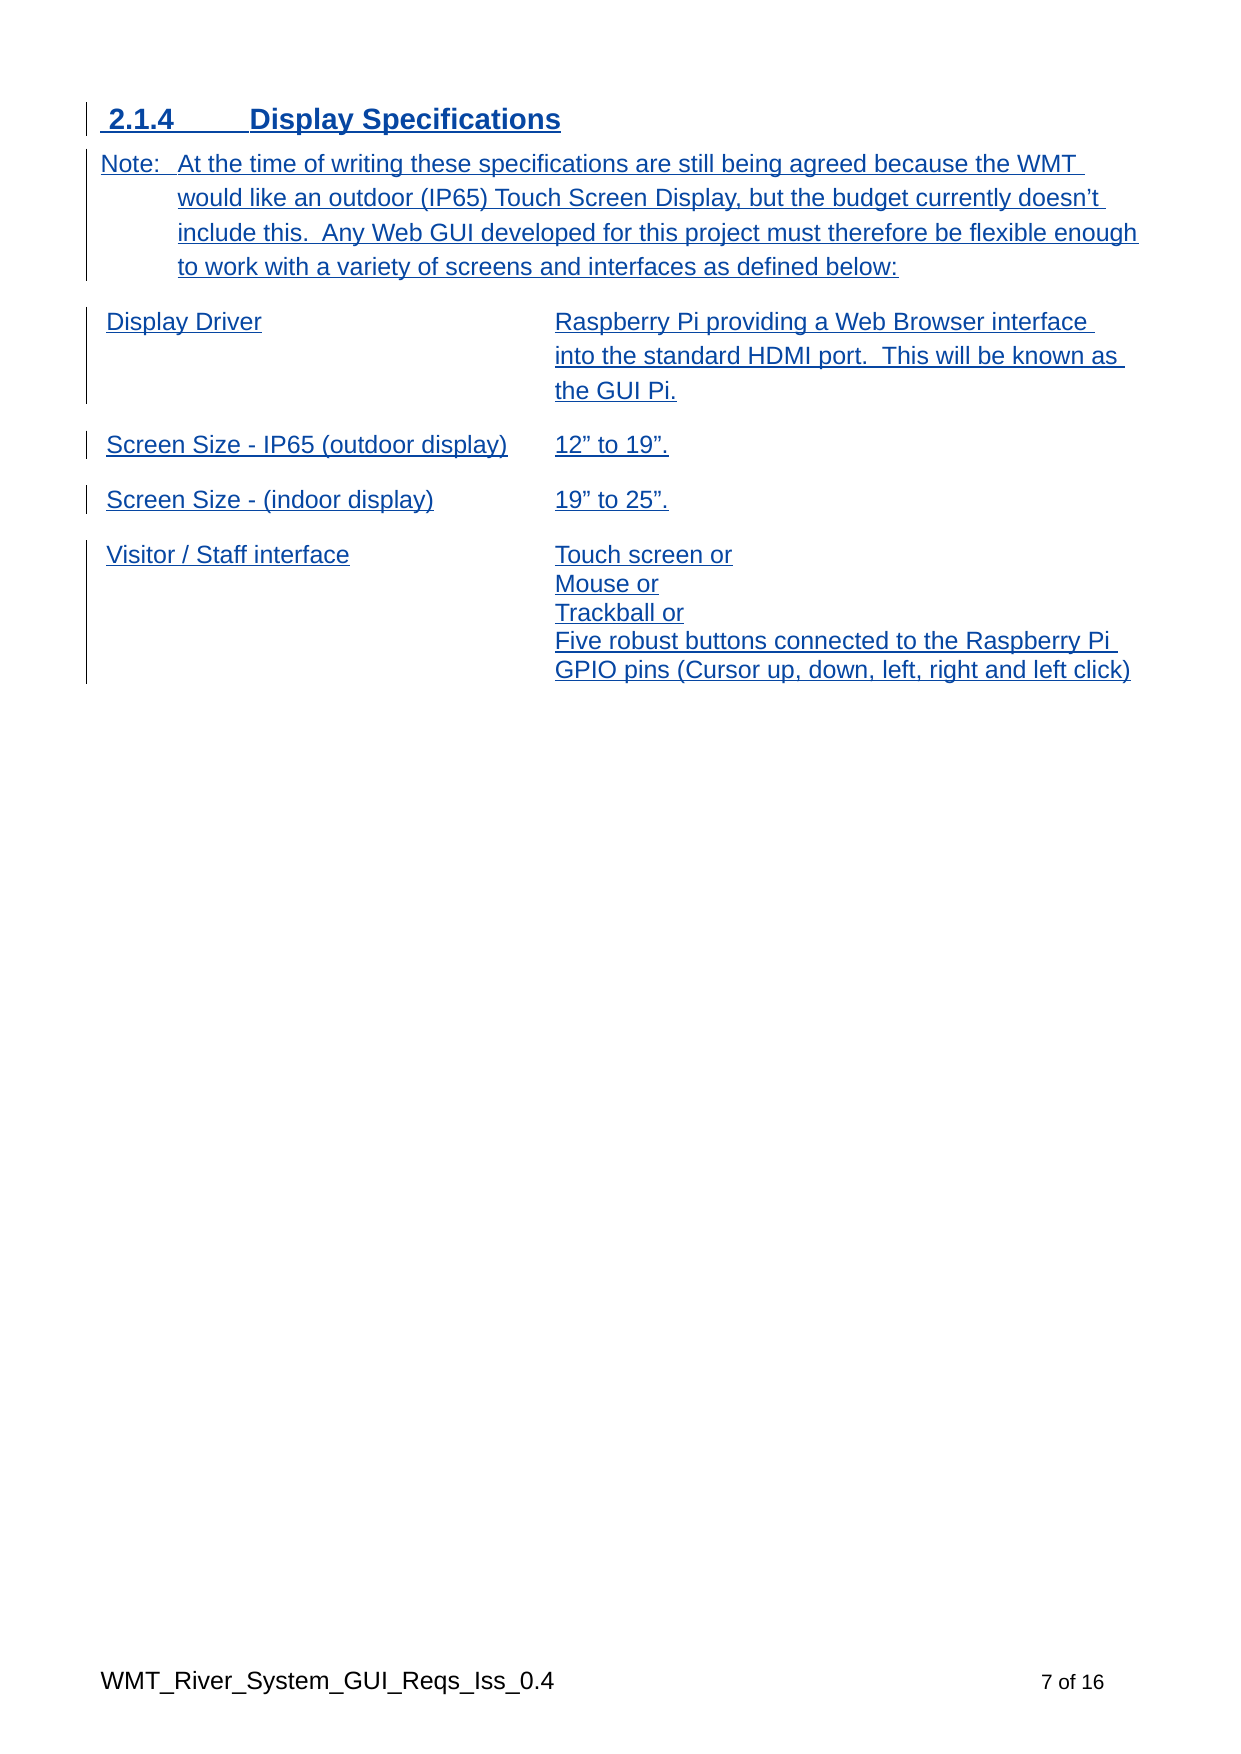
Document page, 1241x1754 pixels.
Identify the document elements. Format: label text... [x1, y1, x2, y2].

table_cell Screen Size - IP65 (outdoor display) [100, 425, 549, 479]
text Note: At the time of writing these specifications are still being agreed because the WMT would like an outdoor (IP65) Touch Screen Display, but the budget currently doesn’t include this. Any Web GUI developed for this project must therefore be flexible enough to work with a variety of screens and interfaces as defined below: [100, 148, 1140, 281]
table_header Display Driver [100, 301, 549, 425]
table_header Raspberry Pi providing a Web Browser interface into the standard HDMI port. This will be known as the GUI Pi. [549, 301, 1140, 425]
table_cell 19” to 25”. [549, 480, 1140, 534]
table_cell Visitor / Staff interface [100, 534, 549, 689]
subtitle Display Specifications [100, 102, 1140, 136]
table_cell Touch screen or Mouse or Trackball or Five robust buttons connected to the Raspberry Pi GPIO pins (Cursor up, down, left, right and left click) [549, 534, 1140, 689]
table_cell Screen Size - (indoor display) [100, 480, 549, 534]
table_cell 12” to 19”. [549, 425, 1140, 479]
